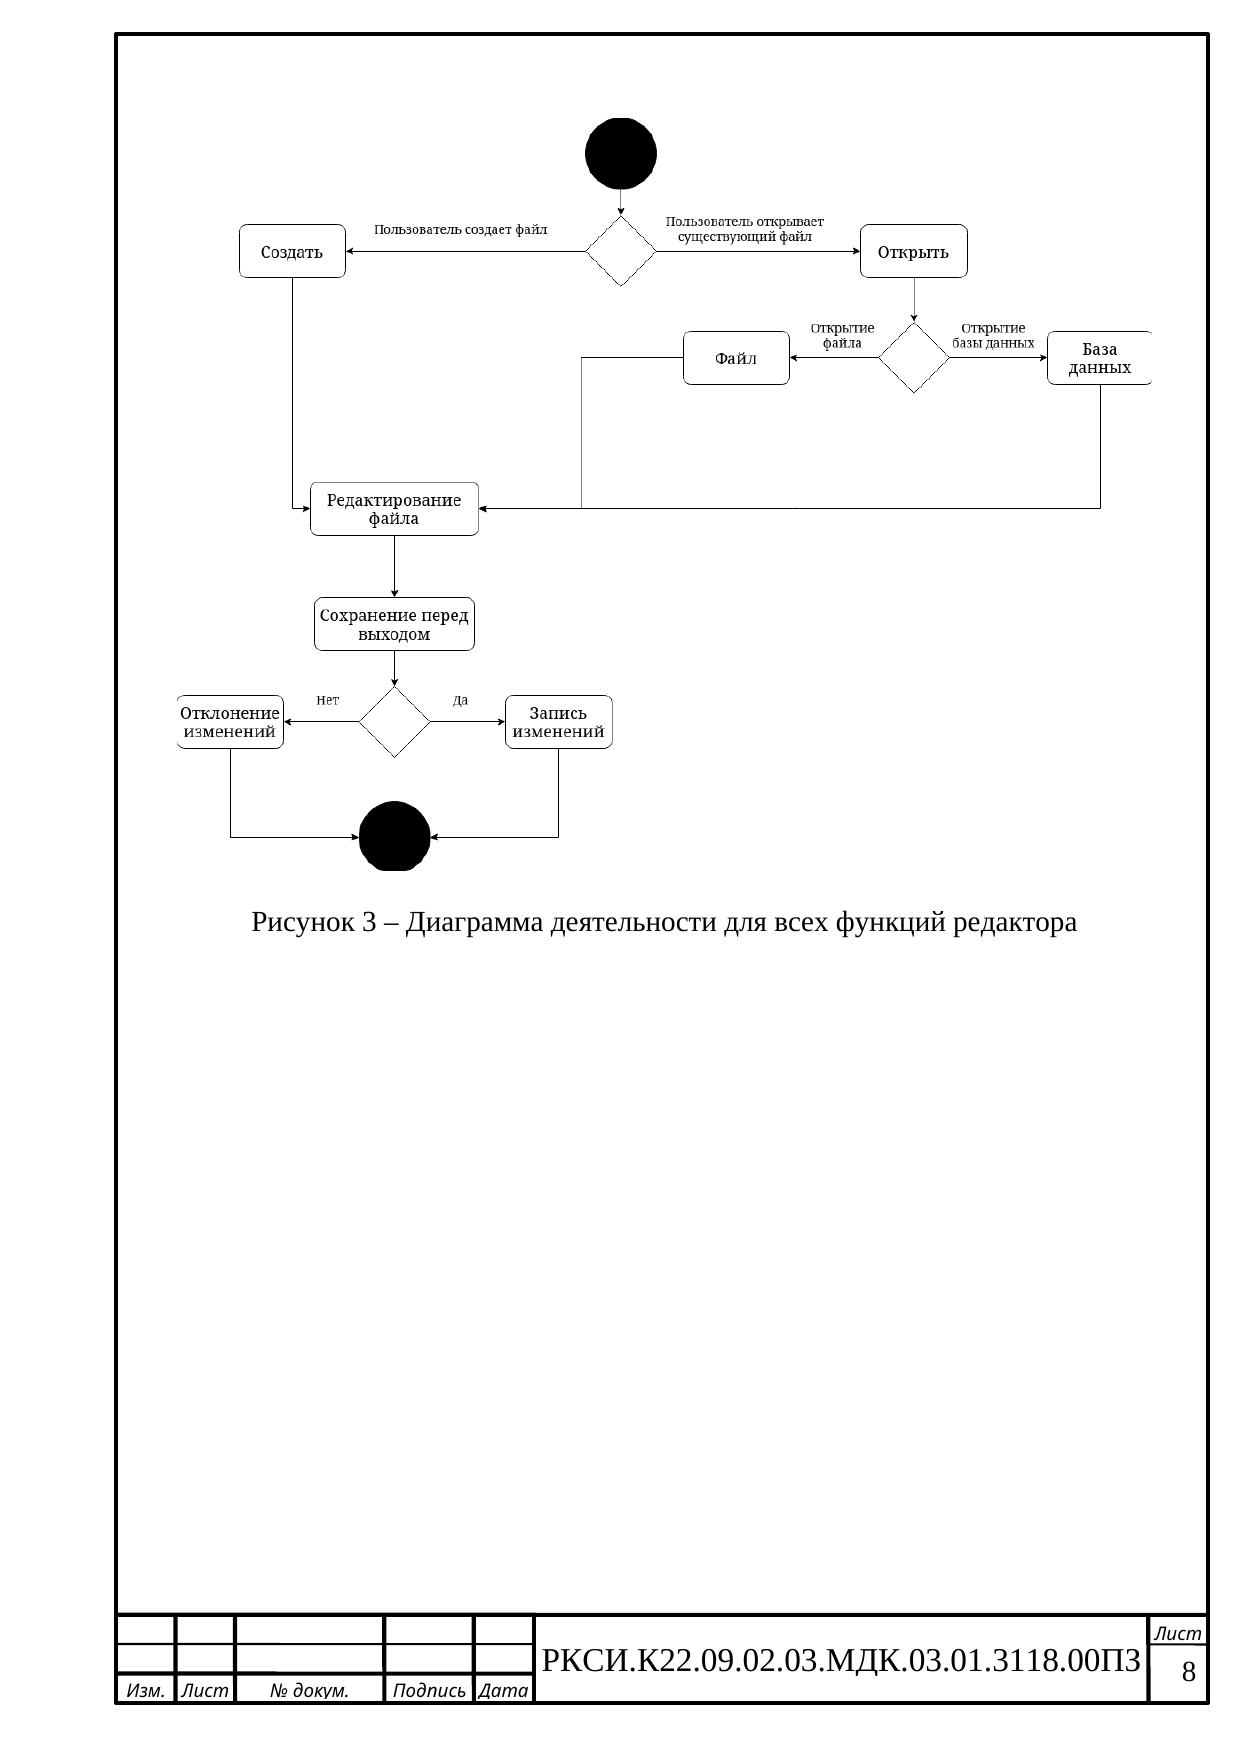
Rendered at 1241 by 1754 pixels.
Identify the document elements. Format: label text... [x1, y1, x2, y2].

picture [177, 118, 1152, 871]
text Рисунок 3 – Диаграмма деятельности для всех функций редактора [177, 904, 1152, 938]
